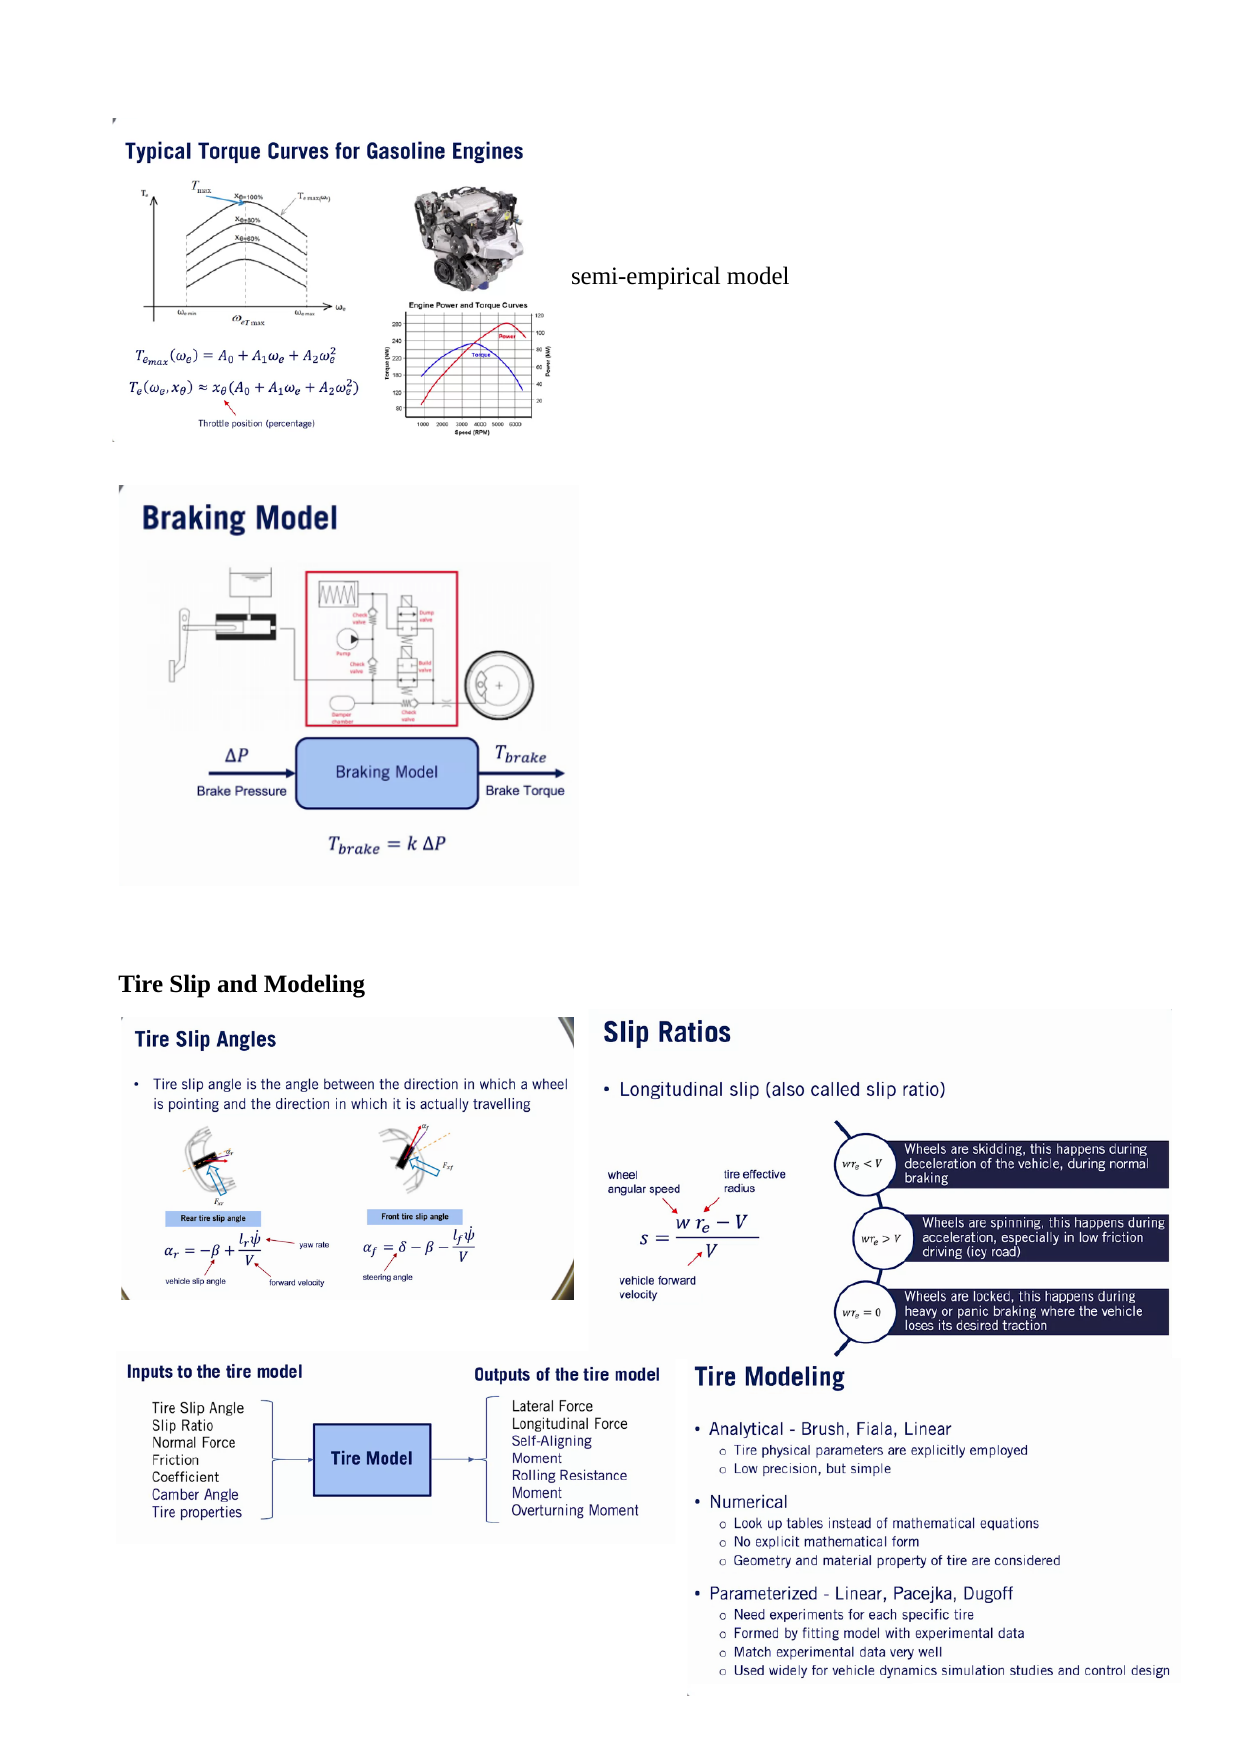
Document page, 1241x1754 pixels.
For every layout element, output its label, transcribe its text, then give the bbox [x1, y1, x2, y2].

subtitle Tire Slip and Modeling [118, 969, 1122, 997]
picture [118, 485, 579, 886]
picture [112, 118, 571, 442]
picture [121, 1017, 574, 1300]
text semi-empirical model [571, 261, 1122, 290]
picture [116, 1009, 1181, 1696]
